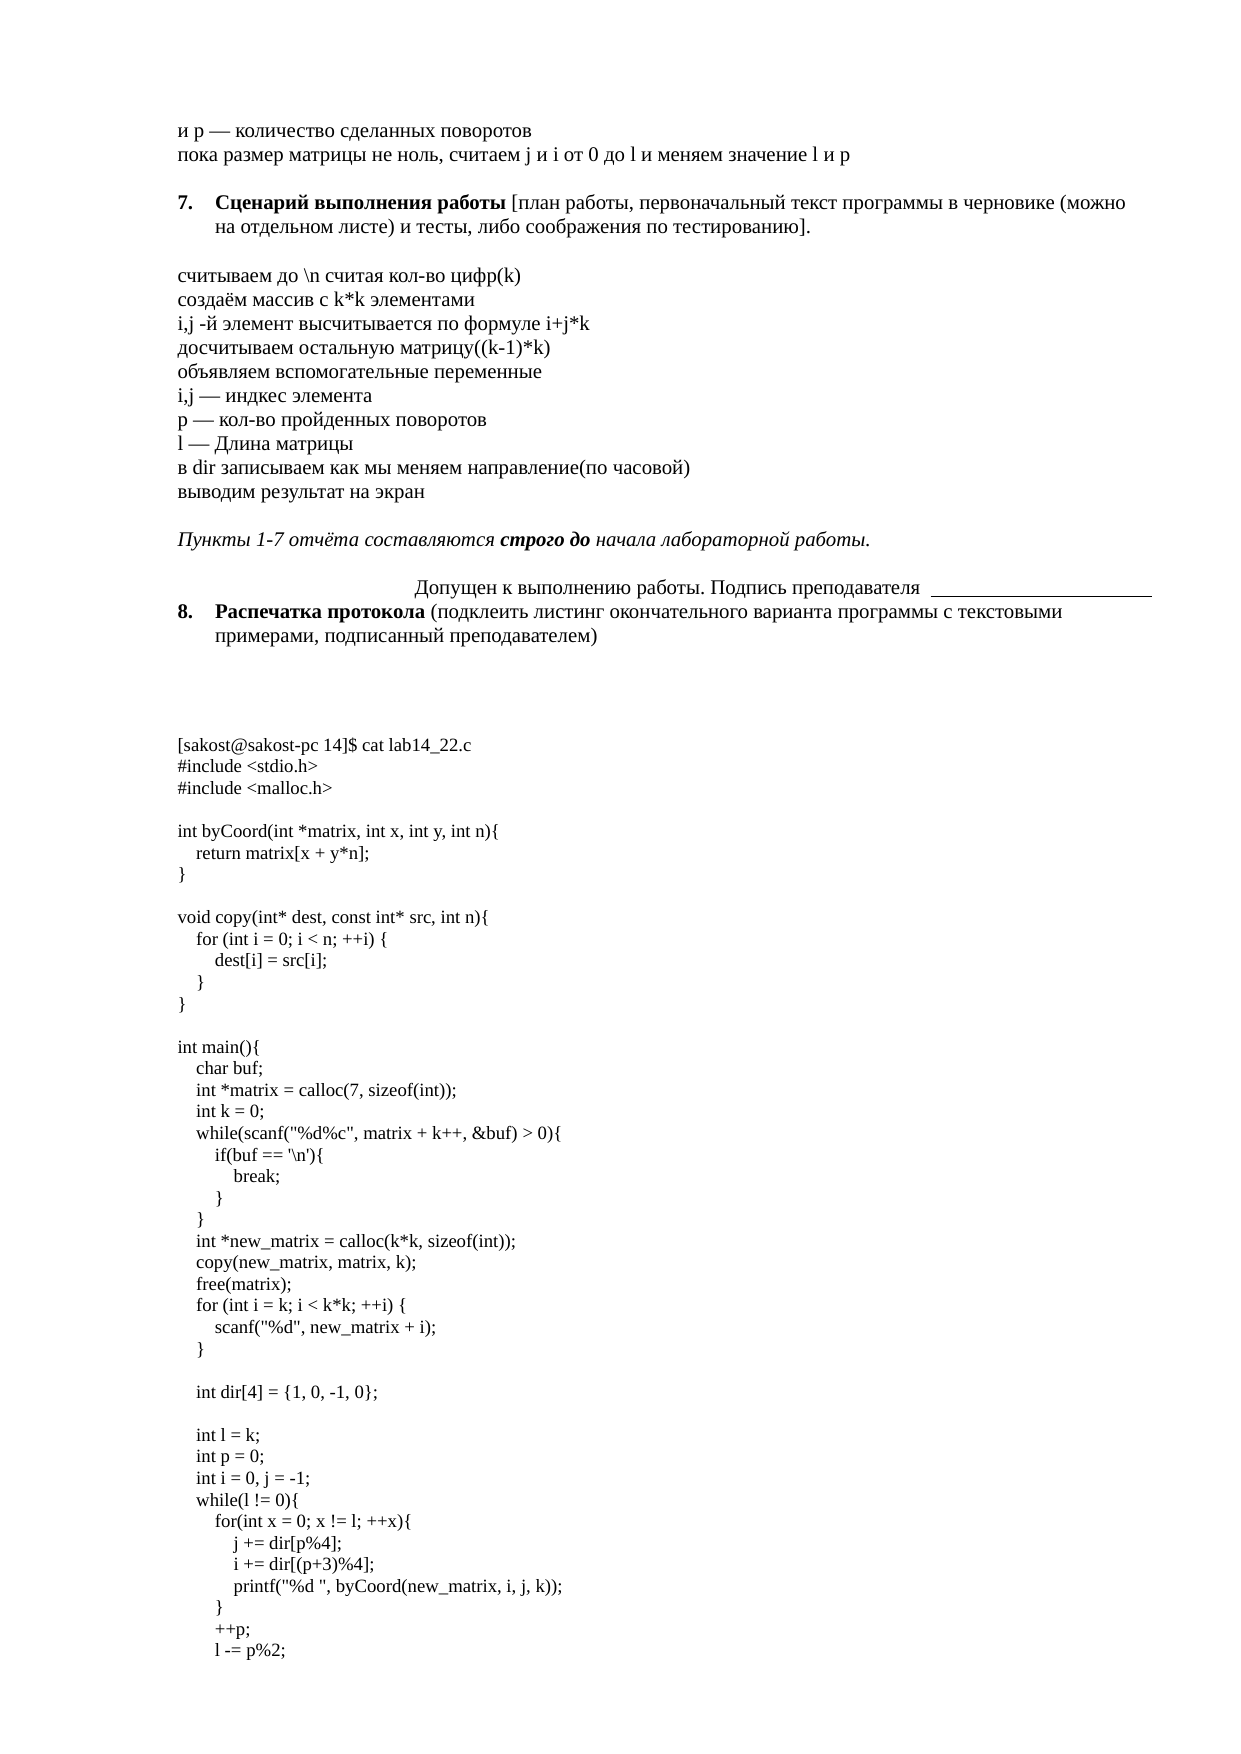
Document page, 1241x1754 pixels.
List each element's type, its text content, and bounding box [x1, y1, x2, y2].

text ++p; [177, 1618, 1152, 1639]
text в dir записываем как мы меняем направление(по часовой) [177, 455, 1152, 479]
text while(l != 0){ [177, 1488, 1152, 1510]
text for(int x = 0; x != l; ++x){ [177, 1510, 1152, 1532]
text if(buf == '\n'){ [177, 1143, 1152, 1165]
text i += dir[(p+3)%4]; [177, 1553, 1152, 1575]
text и p — количество сделанных поворотов [177, 118, 1152, 142]
text l — Длина матрицы [177, 431, 1152, 455]
text i,j — индкес элемента [177, 383, 1152, 407]
text copy(new_matrix, matrix, k); [177, 1251, 1152, 1273]
text int p = 0; [177, 1445, 1152, 1467]
text dest[i] = src[i]; [177, 949, 1152, 971]
text досчитываем остальную матрицу((k-1)*k) [177, 335, 1152, 359]
text } [177, 863, 1152, 885]
text for (int i = 0; i < n; ++i) { [177, 928, 1152, 949]
text } [177, 1208, 1152, 1230]
text } [177, 1337, 1152, 1359]
text [sakost@sakost-pc 14]$ cat lab14_22.c [177, 734, 1152, 755]
list Распечатка протокола (подклеить листинг окончательного варианта программы с текстовыми примерами, подписанный преподавателем) [177, 599, 1152, 647]
text int *matrix = calloc(7, sizeof(int)); [177, 1079, 1152, 1100]
text выводим результат на экран [177, 479, 1152, 503]
text считываем до \n считая кол-во цифр(k) [177, 262, 1152, 287]
text int main(){ [177, 1036, 1152, 1057]
text Допущен к выполнению работы. Подпись преподавателя [177, 575, 1152, 599]
text p — кол-во пройденных поворотов [177, 407, 1152, 431]
text int *new_matrix = calloc(k*k, sizeof(int)); [177, 1230, 1152, 1251]
text int dir[4] = {1, 0, -1, 0}; [177, 1381, 1152, 1402]
text return matrix[x + y*n]; [177, 842, 1152, 863]
text } [177, 971, 1152, 992]
text } [177, 992, 1152, 1014]
text #include <stdio.h> [177, 755, 1152, 777]
text } [177, 1596, 1152, 1618]
text scanf("%d", new_matrix + i); [177, 1316, 1152, 1337]
text l -= p%2; [177, 1639, 1152, 1661]
list Сценарий выполнения работы [план работы, первоначальный текст программы в черновике (можно на отдельном листе) и тесты, либо соображения по тестированию]. [177, 190, 1152, 238]
text Пункты 1-7 отчёта составляются строго до начала лабораторной работы. [177, 527, 1152, 551]
text j += dir[p%4]; [177, 1532, 1152, 1553]
text while(scanf("%d%c", matrix + k++, &buf) > 0){ [177, 1122, 1152, 1143]
text int i = 0, j = -1; [177, 1467, 1152, 1488]
text printf("%d ", byCoord(new_matrix, i, j, k)); [177, 1575, 1152, 1596]
text } [177, 1187, 1152, 1208]
text char buf; [177, 1057, 1152, 1079]
text пока размер матрицы не ноль, считаем j и i от 0 до l и меняем значение l и p [177, 142, 1152, 166]
text free(matrix); [177, 1273, 1152, 1294]
text int k = 0; [177, 1100, 1152, 1122]
text int byCoord(int *matrix, int x, int y, int n){ [177, 820, 1152, 842]
text создаём массив с k*k элементами [177, 287, 1152, 311]
text #include <malloc.h> [177, 777, 1152, 798]
text int l = k; [177, 1424, 1152, 1445]
text break; [177, 1165, 1152, 1187]
text for (int i = k; i < k*k; ++i) { [177, 1294, 1152, 1316]
text i,j -й элемент высчитывается по формуле i+j*k [177, 311, 1152, 335]
text void copy(int* dest, const int* src, int n){ [177, 906, 1152, 928]
text объявляем вспомогательные переменные [177, 359, 1152, 383]
